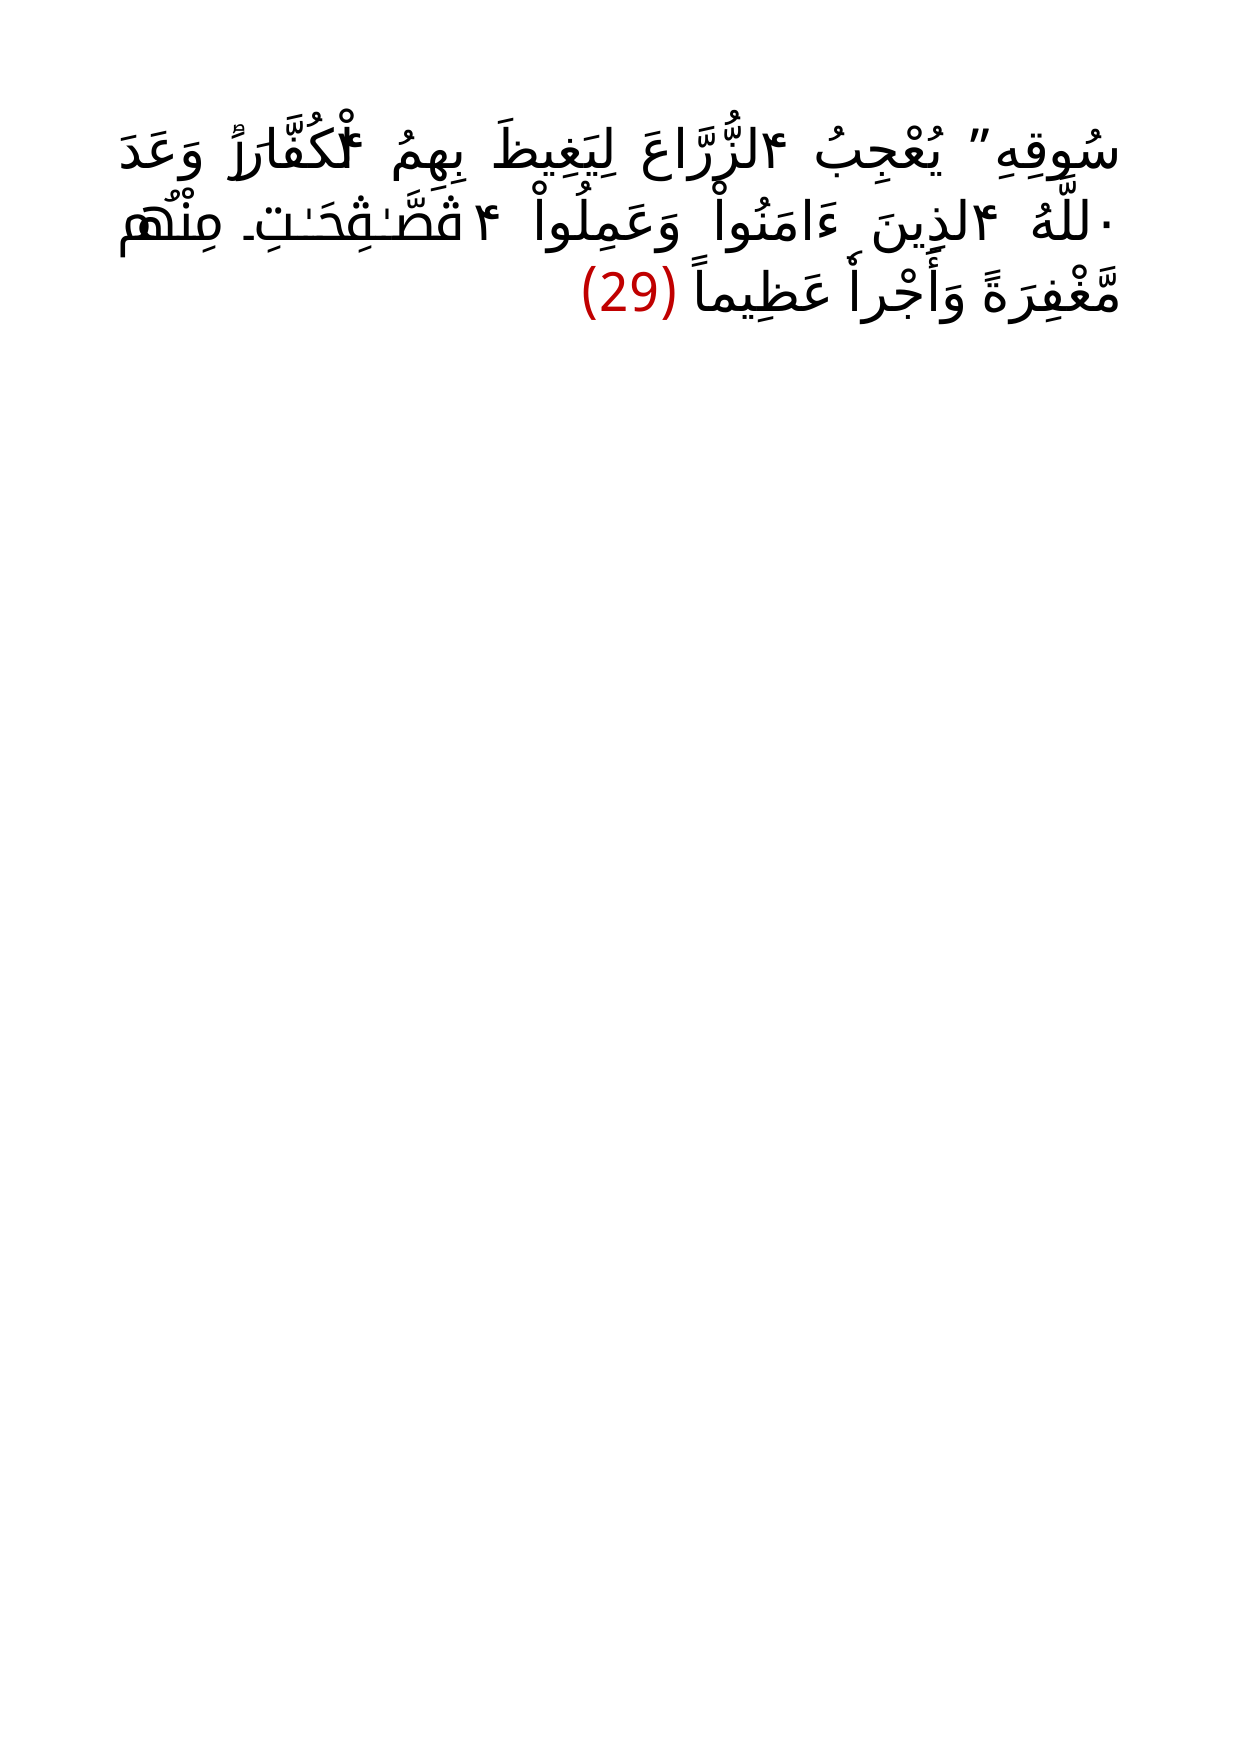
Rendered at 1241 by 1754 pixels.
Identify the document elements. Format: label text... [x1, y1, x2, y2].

text بِسْمِ ۱للَّهِ ۱لرَّحْمَـٰنِ ۱لرَّحِيمِ إِنَّا فَتَحْنَا لَكَ فَتْحاً مُّبِيناً (1) لِّيَغْفِرَ لَــكَ ۰للَّهُ مَا تَقَدَّمَ مِــن ذَنۢبِكَ وَمَا تَأَخَّرَ وَيُتِمَّ نِعْمَتَهُ„ عَلَيْــكَ وَيَهْدِيَــكَ صِرَ؛طاً مُّسْتَقِيماً (2) وَيَنصُرَكَ ۰للَّهُ نَصْراٗ عَزۣيزاٗؐ (3) هُوَ ۰ﻟـذِىٓ أَنزَلَ ۰لسَّكِينَةَ فِى قُلُوبِ ۱لْمُومِنِينَ لِيَزْدَادُوٓاْ إِيمَـٰناً مَّعَ إِيمَـٰنِهِمْؐ وَلِلهِ جُنُودُ ۴لسَّمَـٰوَ؛تِ وَالاَرْضِؐ وَكَانَ ۰للَّهُ عَلِيماٗ حَكِيماً (4) لِّيُدْخِــلَ ۰لْمُومِنِينَ وَالْمُومِنَـٰتِ جَنَّـٰتٍ تَجْرۣى مِــن تَحْتِهَا ۰لاَنْهَـٰرُ خَـٰلِدِينَ فِـيهَا وَيُكَفِّرَ عَنْهُمْ سَيِّـَٔاتِهِمْ وَكَانَ ذَ؛لِــكَ عِندَ ۰للَّهِ فَوْزاٗ عَظِيماً (5) وَيُعَذِّبَ ۰لْمُنَـٰفِقِينَ وَالْمُنَـٰفِقَـٰتِ وَالْمُشْرۣكِينَ وَالْمُشْرۣكَـٰتِ ۱لظَّآنِّينَ بِاللَّهِ ظَــنَّ ۰لسَّوْءِؐ عَلَيْهِمْ دَآئِرَةُ ۴لسَّوْءِؐ وَغَضِــبَ ۰للَّهُ عَلَيْهِمْ وَلَعَنَهُمْ وَأَعَدَّ لَهُمْ جَهَنَّمَؐ وَسَآءَتْ مَصِيراًؐ (6) وَلِلهِ جُنُودُ ۴لسَّمَـٰوَ؛تِ وَالاَرْضِؐ وَكَانَ ۰للَّهُ عَزۣيزاٗ حَكِيماٗؐ (7) ® اِنَّآ أَرْسَلْنَـٰكَ شَـٰهِداً وَمُبَشِّراً وَنَذِيراً (8) لِّتُومِنُواْ بِاللَّهِ وَرَسُولِهِ” وَتُعَزّۣرُوهُ وَتُوَقِّرُوهُ وَتُسَبِّحُوهُ بُكْرَةً وَأَصِيلٗؐا (9) اِنَّ ۰لذِينَ يُـبَايِعُونَــكَ إِنَّمَا يُبَايِعُونَ ۰للَّهَؐ يَدُ ۴للَّهِ فَوْقَ أَيْدِيهِمْؐ فَمَــن نَّكَثَ فَإِنَّمَا يَنكُثُ عَلَيٰ نَفْسِهِؐ” وَمَنَ اَوْفۭيٰ بِمَا عَـٰهَدَ عَلَيْهِ ۱للَّهَ فَسَنُوتِيهِ أَجْراٗ عَظِيماًؐ (10) سَيَقُولُ لَــكَ ۰ڤْمُخَڤَّفُونَ مِــنَ ۰لاَعْرَابِ شَغَلَتْنَآ أَمْوَ؛لُنَا وَأَهْلُونَا فَاسْتَغْفِرْ لَنَاؐ يَقُولُونَ بِأَلْسِنَتِهِم مَّا لَيْـسَ فِى قُلُوبِهِمْؐ قُلْ فَمَنْ يَّمْلِــكُ لَكُم مِّــنَ ۰للَّهِ شَيْـٔاٗ اِنَ اَرَادَ بِكُمْ ضَرّاٗ اَوَ اَرَادَ بِكُمْ نَفْعاٚؐ بَــلْ كَانَ ۰للَّهُ بِمَا تَعْمَلُونَ خَبِيراٚؐ (11) بَلْ ظَنَنتُمُ; أَن لَّـنْ يَّنقَلِبَ ۰لرَّسُولُ وَالْمُومِنُونَ إِلَــيٰٓ أَهْلِيهِمُ; أَبَداً وَزُيِّــنَ ذَ؛لِكَ فِى قُلُوبِكُمْ وَظَنَنتُمْ ظَنَّ ۰لسَّوْءِ وَكُنتُمْ قَوْماَۢ بُوراًؐ (12) وَمَن لَّمْ يُومِنۢ بِاللَّهِ وَرَسُولِهِ” فَإِنَّآ أَعْتَدْنَا لِلْكۭـٰفِـرۣيــنَ سَعِيراًؐ (13) وَلِلهِ مُلْكُ ۴لسَّمَـٰوَ؛تِ وَالاَرْضِؐ يَغْفِرُ لِمَـنْ يَّشَآءُ وَيُعَذِّبُ مَنْ يَّشَآءُؐ وَكَانَ ۰للَّهُ غَفُوراً رَّحِيماًؐ (14) سَيَقُولُ ۴لْمُخَلَّفُونَ إِذَا "نطَلَقْتُمُ; إِلَيٰ مَغَانِمَ لِتَاخُذُوهَا ذَرُونَا نَتَّبِعْكُمْؐ يُرۣيدُونَ أَنْ يُّبَدِّلُواْ كَچَمَ ۰للَّهِؐ قُل لَّن تَتَّبِعُونَاؐ كَذَ؛لِكُمْ قَالَ ۰للَّهُ مِن قَبْلُؐ فَسَيَقُولُونَ بَــلْ تَحْسُدُونَنَاؐ بَــلْ كَانُواْ لاَ يَفْقَهُونَ إِلاَّ قَلِيلًؐا (15) قُــل ڤِّڤْمُخَلَّفِينَ مِنَ ۰لاَعْرَابِ سَتُدْعَوْنَ إِلَيٰ قَوْمٖ ۷وْلِى بَأْسسسٍ شَدِيدٍ تُقَـٰتِلُونَهُمُ; أَوْ يُسْلِمُونَؐ فَإِن تُطِيعُواْ يُوتِكُمُ ۴للَّهُ أَجْراٗ حَسَناًؐ وَإِن تَتَوَلَّوْاْ كَمَا تَوَلَّيْتُم مِّن قَبْلُ يُعَذِّبْكُمْ عَذَاباٗ اَلِيماًؐ (16) لَّيْــسَ عَلَي ۰لاَعْمۭيٰ حَرَجٌ وَلاَ عَلَــي ۰لاَعْرَجِ حَرَجٌ وَلاَ عَلَــي ۰لْمَرۣيــضِ حَرَجٌؐ وَمَنْ يُّطِعِ ۱للَّهَ وَرَسُولَهُ„ نُدْخِلْهُ جَنَّـٰتٍ تَجْرۣى مِــن تَحْتِهَا ۰لاَنْهَـٰرُؐ وَمَـنْ يَّتَوَلَّ نُعَذِّبْهُ عَذَاباٗ اَلِيماًؐ (17) ¤ لَّقَدْ رَضِــيَ ۰للَّهُ عَـنِ ۱لْمُومِنِينَ إِذْ يُبَايِعُونَكَ تَحْتَ ۰لشَّجَرَةِ فَعَلِمَ مَا فِى قُلُوبِهِمْ فَأَنزَلَ ۰لسَّكِينَةَ عَلَيْهِمْ وَأَثَـٰبَهُمْ فَتْحاً قَرۣيباً (18) وَمَغَانِمَ كَثِيرَةً يَاخُذُونَهَاؐ وَكَانَ ۰للَّهُ عَزۣيزاٗ حَكِيماًؐ (19) وَعَدَكُمُ ۴للَّهُ مَغَانِمَ كَثِيرَةً تَاخُذُونَهَا فَعَجَّــلَ لَكُمْ هَـٰذِهِ” وَكَفَّ أَيْدِيَ ۰لنَّاسسسِ عَنكُمْؐ وَلِتَكُونَ ءَايَةً لِّلْمُومِنِينَ وَيَهْدِيَكُمْ صِرَ؛طاً مُّسْتَقِيماًؐ (20) وَٱُخْرۭيٰ لَمْ تَقْدِرُواْ عَلَيْهَا قَدَ اَحَاطَ ۰للَّهُ بِهَاؐ وَكَانَ ۰للَّهُ عَلَــيٰ كُــلّۣ شَيْءٍ قَدِيراًؐ (21) وَلَوْ قَـٰتَلَكُمُ ۴لذِينَ كَفَرُواْ لَوَلَّوُاْ ۴لاَدْبَـٰرَ ثُمَّ لاَ يَجِدُونَ وَلِيّاً وَلاَ نَصِيراًؐ (22) سُنَّةَ ۰للَّهِ ۱لتِى قَدْ خَلَتْ مِن قَبْلُؐ وَلَن تَجِدَ لِسُنَّةِ ۱للَّهِ تَبْدِيلًؐا (23) وَهُوَ ۰ﻟ﮲ كَفَّ أَيْدِيَهُمْ عَنكُمْ وَأَيْدِيَكُمْ عَنْهُم بِبَطْــنۣ مَكَّةَ مِـنۢ بَعْدِ أَنَ اَظْفَرَكُمْ عَلَيْهِمْؐ وَكَانَ ۰للَّهُ بِمَا تَعْمَلُونَ بَصِيراٗؐ (24) هُمُ ۴لذِيــنَ كَفَرُواْ وَصَدُّوكُمْ عَـنِ ۱ڤْمَسْجِدِ ۱لْحَرَامِ وَالْهَدْيَ مَعْكُوفاٗ اَنْ يَّبْلُغَ مَحِلَّهُؐ, وَلَوْلاَ رۣجَالٌ مُّومِنُونَ وَنِسَآءٌ مُّومِنَـٰــتٌ لَّمْ تَعْلَمُوهُمُ; أَن تَطَـُٔوهُمْ فَتُصِيبَكُم مِّنْهُم مَّعَرَّةٛ بِغَيْرۣ عِلْمٍ لِّيُدْخِــلَ ۰للَّهُ فِى رَحْمَتِهِ” مَنْ يَّشَآءُؐ لَوْ تَزَيَّلُواْ لَعَذَّبْنَا ۰لذِيــنَ كَفَرُواْ مِنْهُمْ عَذَاباٗ اَلِيماٗؐ (25) ® اِذْ جَعَلَ ۰لذِيــنَ كَفَرُواْ فِى قُلُوبِهِمُ ۴لْحَمِيَّةَ حَمِيَّةَ ۰لْجَـٰهِلِيَّةِؐ فَأَنزَلَ ۰للَّهُ سَكِينَتَهُ„ عَلَيٰ رَسُولِهِ” وَعَلَــي ۰لْمُومِنِينَ وَأَلْزَمَهُمْ كَلِمَةَ ۰لتَّقْوۭيٰ وَكَانُوٓاْ أَحَقَّ بِهَا وَأَهْلَهَاؐ وَكَانَ ۰للَّهُ بِكُــلّۣ شَيْءٖ عَلِيماًؐ (26) لَّقَدْ صَدَقققَ ۰للَّهُ رَسُولَهُ ۴لرُّءْيۭا بِالْحَــقّۣ لَتَدْخُلُــنَّ ۰ڤْمَسْجِدَ ۰لْحَرَامَ إِن شَآءَ ۰للَّهُ ءَامِنِينَ مُحَلِّقِينَ رُءُوسَكُمْ وَمُقَصِّرۣيــنَ لاَ تَخَافُونَؐ فَعَلِمَ مَا لَمْ تَعْلَمُواْ فَجَعَلَ مِن دُونِ ذَ؛لِــكَ فَتْحاً قَرۣيباٗؐ (27) هُوَ ۰ﻟـذِىٓ أَرْسَلَ رَسُولَهُ„ بِالْهُدۭيٰ وَدِيـنِ ۱لْحَقِّ لِيُظْهِرَهُ„ عَلَــي ۰لدِّيــنۣ كُلِّهِؐ” وَكَفۭيٰ بِاللَّهِ شَهِيداًؐ (28) مُّحَمَّدٌ رَّسُولُ ۴للَّهِؐ وَالذِيــنَ مَعَهُ; أَشِدَّآءُ عَلَــي ۰لْكُفّۭارۣ رُحَمَآءُ بَيْنَهُمْؐ تَرۭيٰهُمْ رُكَّعاً سُجَّداً يَبْتَغُونَ فَضْلًا مِّنَ ۰للَّهِ وَرۣضْوَ؛ناًؐ سِيمۭاهُمْ فِى وُجُوهِهِم مِّنَ اَثَرۣ ۱ڤسُّجُودِؐ ذَ؛لِــكَ مَثَلُهُمْ فِى ۱لتَّوْرۭيٰةِؐ وَمَثَلُهُمْ فِى ۱لِانجِيــلۣ كَزَرْعٖ اَخْرَجَ شَطْـَٔهُ„ فَــَٔازَرَهُ„ فَاسْتَغْلَظَ فَاسْتَوۭيٰ عَلَيٰ سُوقِهِ” يُعْجِبُ ۴لزُّرَّاعَ لِيَغِيظَ بِهِمُ ۴لْكُفَّارَؐ وَعَدَ ۰للَّهُ ۴لذِينَ ءَامَنُواْ وَعَمِلُواْ ۴ڤصَّـٰڤِحَـٰتِ مِنْهُم مَّغْفِرَةً وَأَجْراٗ عَظِيماً (29) [118, 118, 1122, 333]
